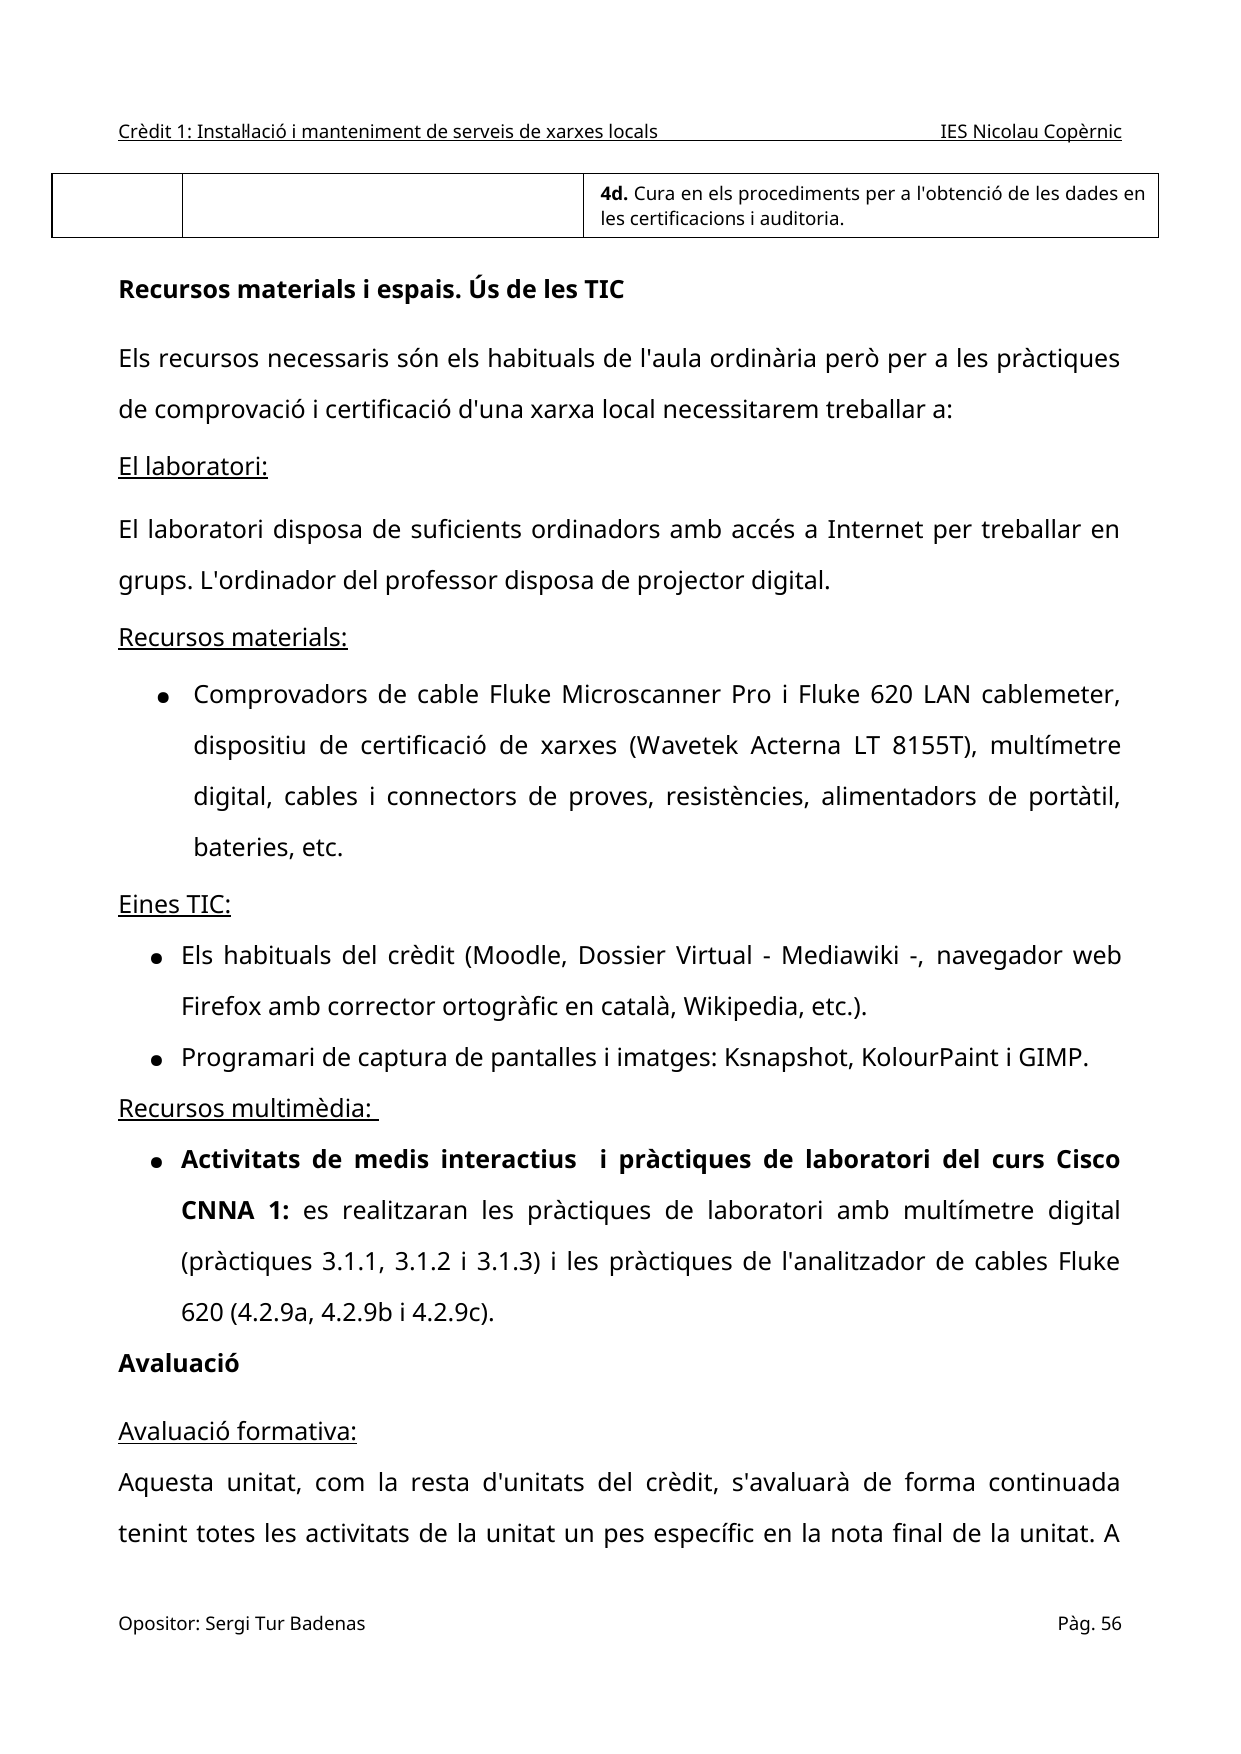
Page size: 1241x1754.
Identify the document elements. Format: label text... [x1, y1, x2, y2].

text Recursos materials: [118, 619, 1122, 653]
text Avaluació formativa: [118, 1414, 1122, 1448]
list Els habituals del crèdit (Moodle, Dossier Virtual - Mediawiki -, navegador web Firefox amb corrector ortogràfic en català, Wikipedia, etc.). [149, 937, 1122, 1022]
list Comprovadors de cable Fluke Microscanner Pro i Fluke 620 LAN cablemeter, dispositiu de certificació de xarxes (Wavetek Acterna LT 8155T), multímetre digital, cables i connectors de proves, resistències, alimentadors de portàtil, bateries, etc. [156, 676, 1122, 863]
list Programari de captura de pantalles i imatges: Ksnapshot, KolourPaint i GIMP. [149, 1039, 1122, 1073]
text Avaluació [118, 1346, 1122, 1380]
table_cell [53, 174, 182, 237]
text Aquesta unitat, com la resta d'unitats del crèdit, s'avaluarà de forma continuada tenint totes les activitats de la unitat un pes específic en la nota final de la unitat. A [118, 1465, 1122, 1550]
text Recursos materials i espais. Ús de les TIC [118, 272, 1122, 306]
text El laboratori disposa de suficients ordinadors amb accés a Internet per treballar en grups. L'ordinador del professor disposa de projector digital. [118, 511, 1122, 596]
text Recursos multimèdia: [118, 1091, 1122, 1124]
text Eines TIC: [118, 886, 1122, 920]
text Els recursos necessaris són els habituals de l'aula ordinària però per a les pràctiques de comprovació i certificació d'una xarxa local necessitarem treballar a: [118, 340, 1122, 425]
text El laboratori: [118, 448, 1122, 482]
table_cell 4d. Cura en els procediments per a l'obtenció de les dades en les certificacions i auditoria. [584, 174, 1158, 237]
table_cell [183, 174, 583, 237]
list Activitats de medis interactius i pràctiques de laboratori del curs Cisco CNNA 1: es realitzaran les pràctiques de laboratori amb multímetre digital (pràctiques 3.1.1, 3.1.2 i 3.1.3) i les pràctiques de l'analitzador de cables Fluke 620 (4.2.9a, 4.2.9b i 4.2.9c). [149, 1142, 1122, 1329]
